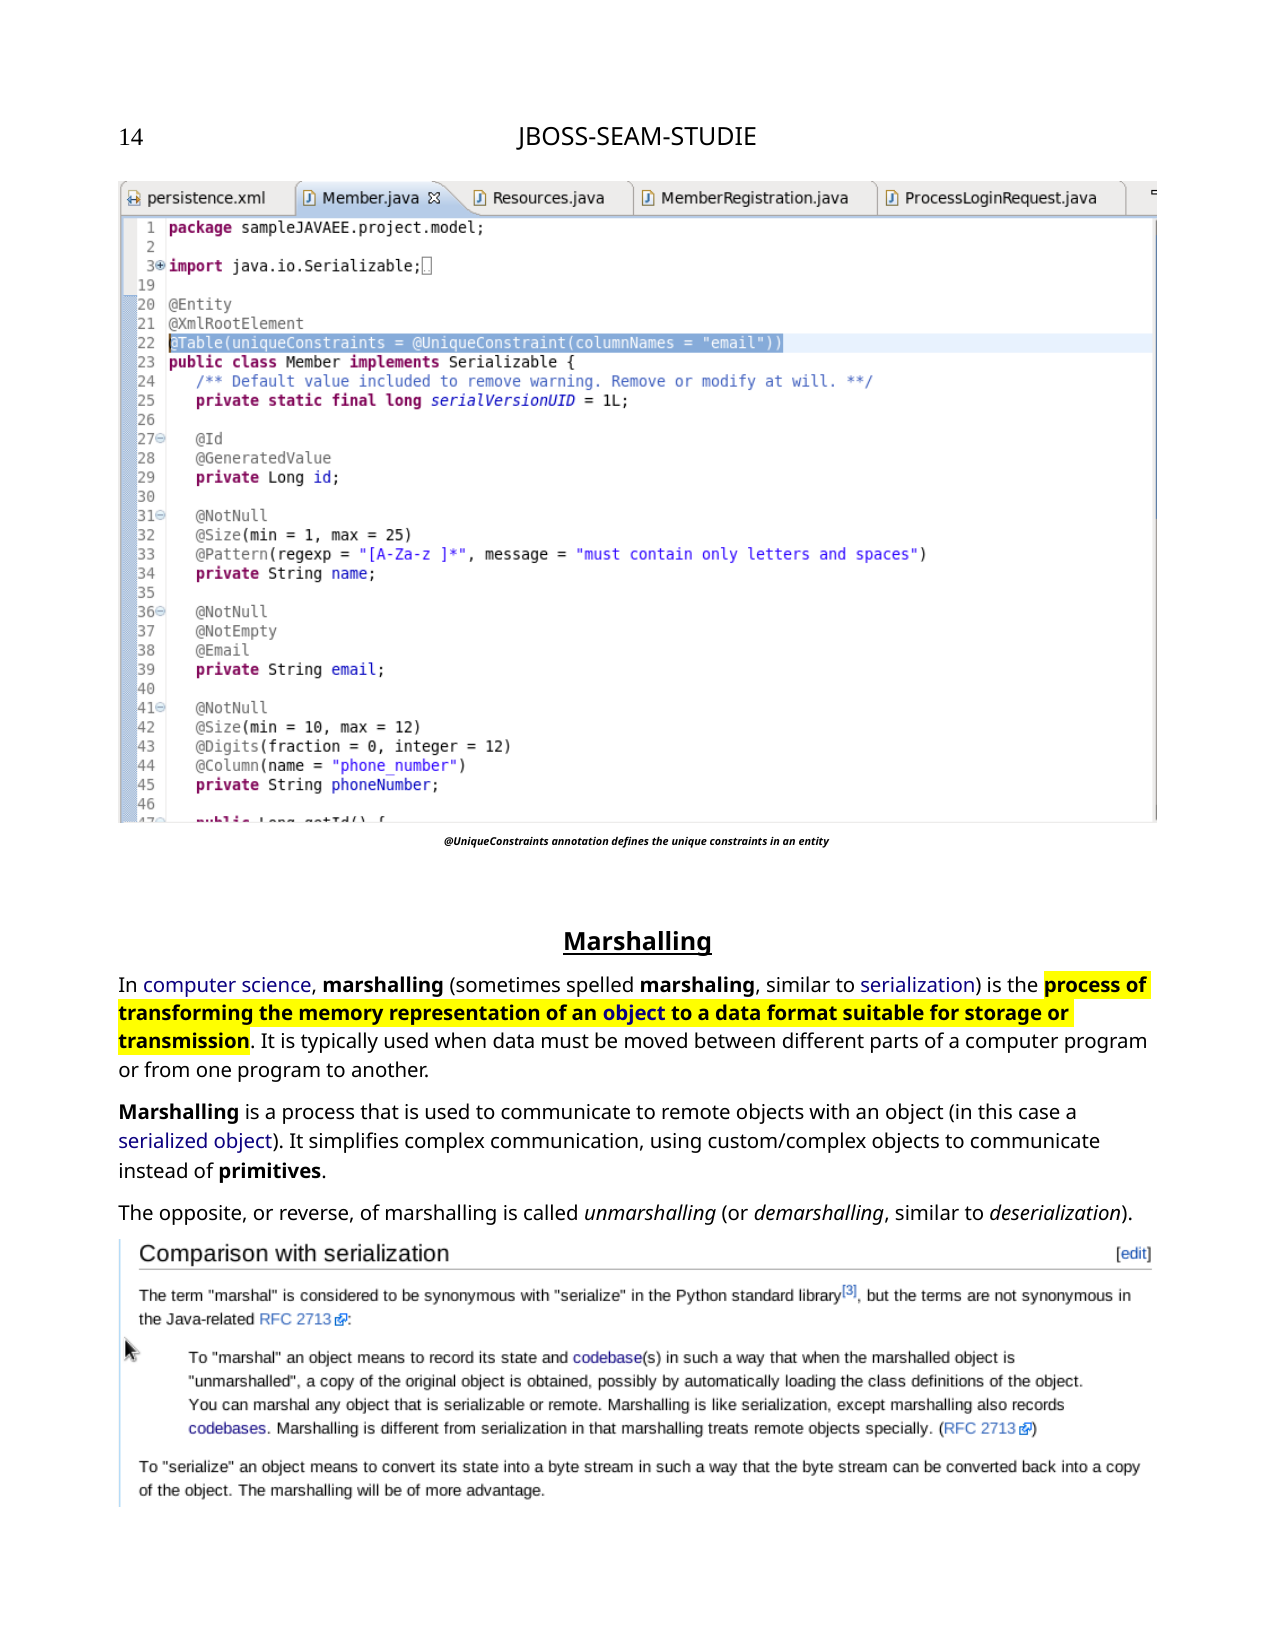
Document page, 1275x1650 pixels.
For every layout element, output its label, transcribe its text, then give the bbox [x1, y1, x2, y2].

text @UniqueConstraints annotation defines the unique constraints in an entity [118, 823, 1157, 848]
text In computer science, marshalling (sometimes spelled marshaling, similar to serialization) is the process of transforming the memory representation of an object to a data format suitable for storage or transmission. It is typically used when data must be moved between different parts of a computer program or from one program to another. [118, 971, 1157, 1083]
subtitle Marshalling [118, 924, 1157, 958]
picture [118, 181, 1157, 823]
text Marshalling is a process that is used to communicate to remote objects with an object (in this case a serialized object). It simplifies complex communication, using custom/complex objects to communicate instead of primitives. [118, 1096, 1157, 1184]
text The opposite, or reverse, of marshalling is called unmarshalling (or demarshalling, similar to deserialization). [118, 1197, 1157, 1227]
picture [118, 1239, 1157, 1507]
